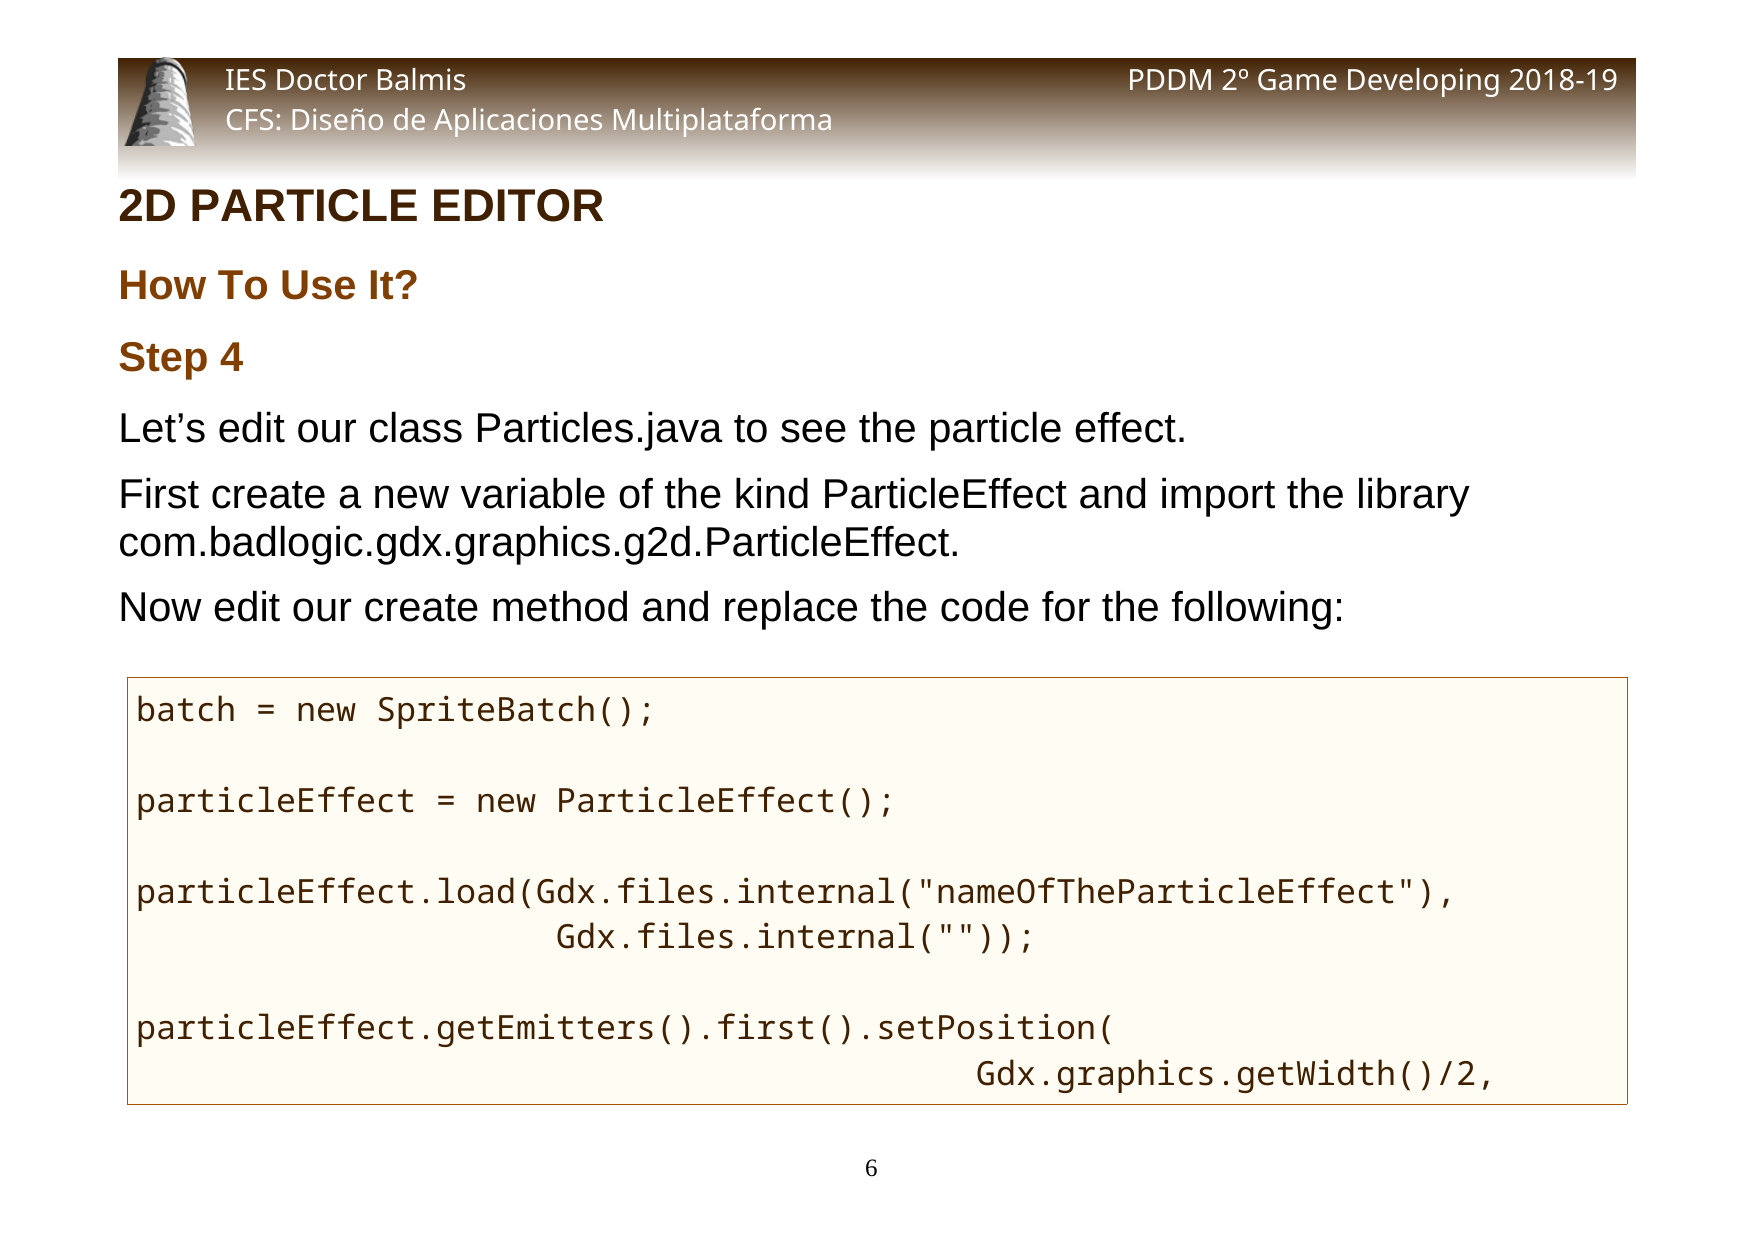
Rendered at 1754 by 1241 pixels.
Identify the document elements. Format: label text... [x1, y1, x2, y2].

text Step 4 [118, 332, 1636, 380]
text First create a new variable of the kind ParticleEffect and import the library com.badlogic.gdx.graphics.g2d.ParticleEffect. [118, 469, 1636, 565]
subtitle 2D Particle Editor [118, 178, 1636, 231]
text batch = new SpriteBatch(); [128, 678, 1627, 722]
text Let’s edit our class Particles.java to see the particle effect. [118, 403, 1636, 451]
text Gdx.files.internal("")); [128, 904, 1627, 949]
text How to use it? [118, 260, 1636, 308]
text Now edit our create method and replace the code for the following: [118, 583, 1636, 631]
text Gdx.graphics.getWidth()/2, [128, 1040, 1627, 1104]
picture [121, 57, 202, 146]
text particleEffect.getEmitters().first().setPosition( [128, 995, 1627, 1040]
text particleEffect.load(Gdx.files.internal("nameOfTheParticleEffect"), [128, 859, 1627, 904]
text particleEffect = new ParticleEffect(); [128, 768, 1627, 813]
